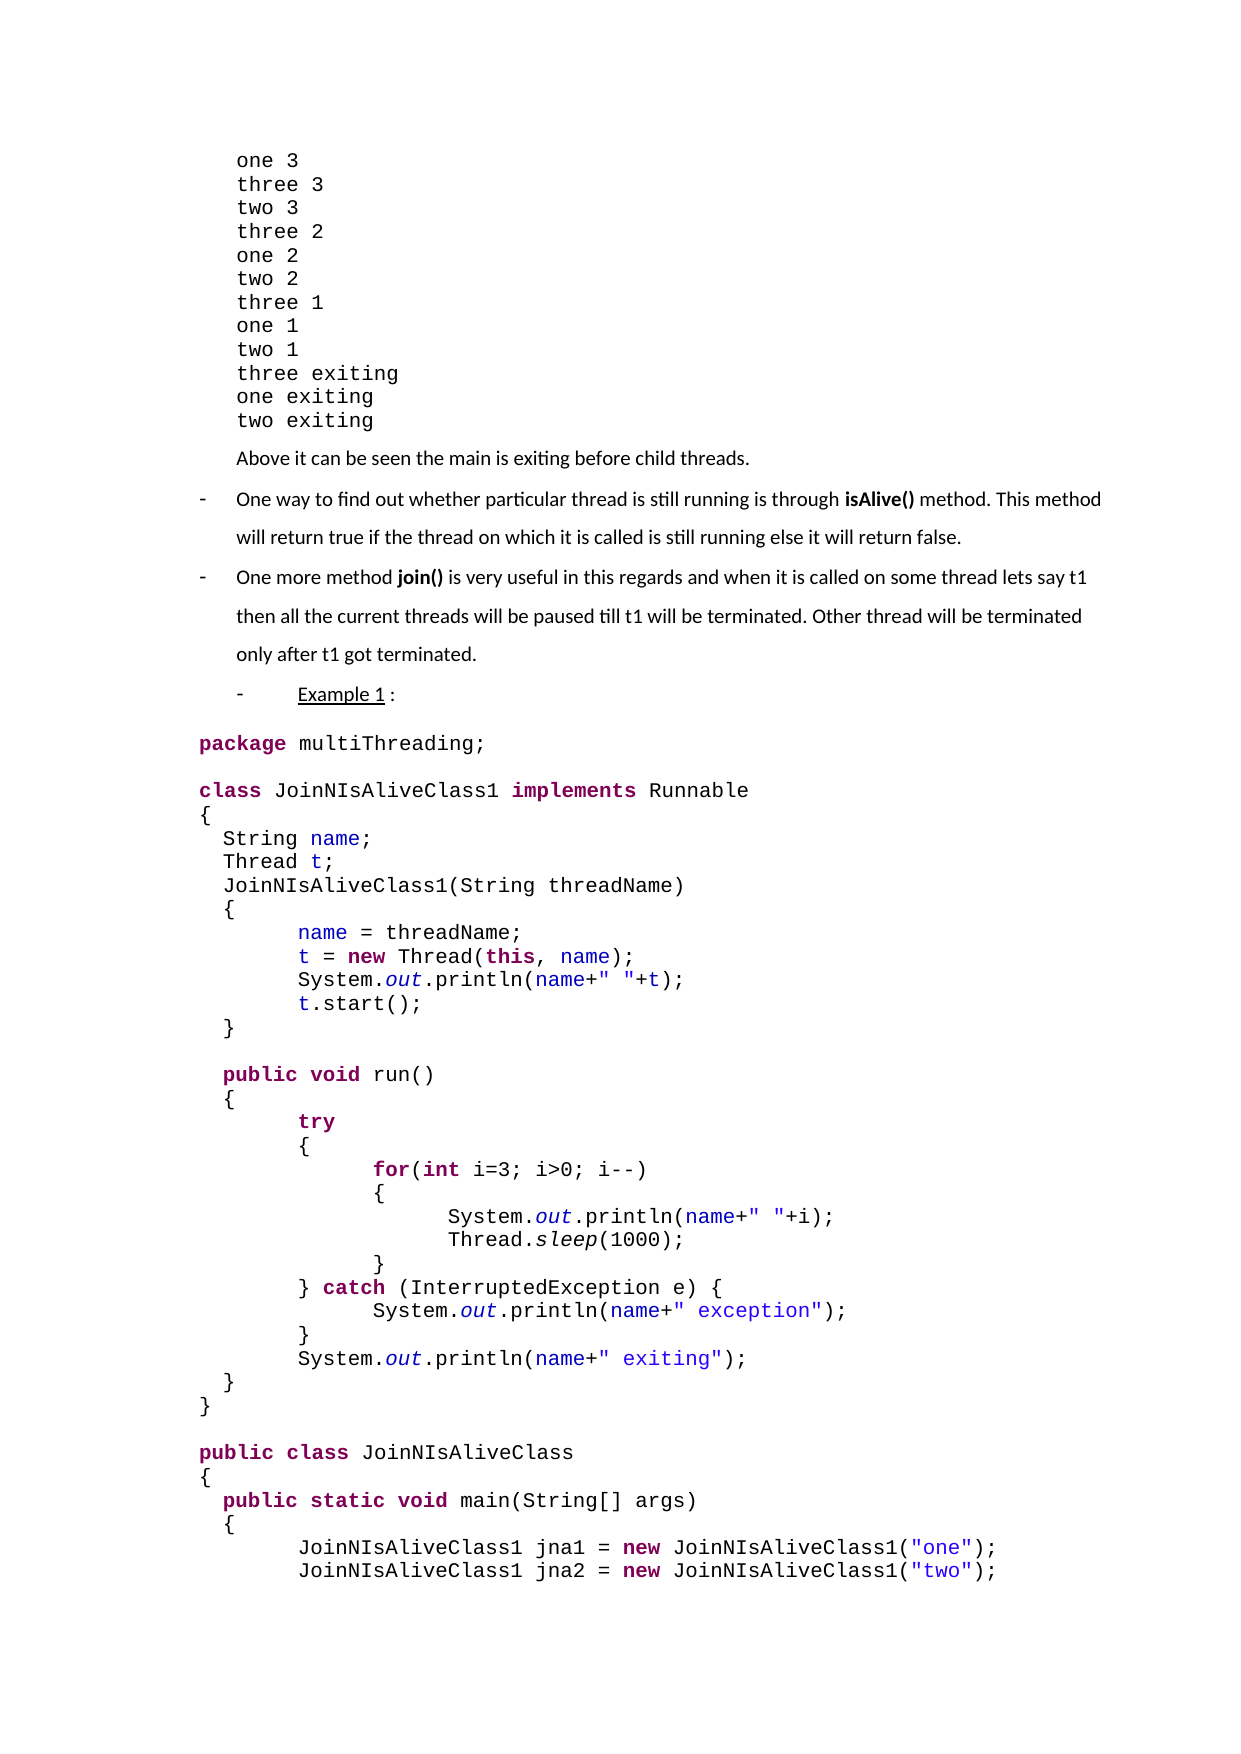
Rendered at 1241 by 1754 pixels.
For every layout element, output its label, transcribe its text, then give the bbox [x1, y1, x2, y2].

list One way to find out whether particular thread is still running is through isAlive() method. This method will return true if the thread on which it is called is still running else it will return false. [199, 484, 1107, 550]
text } [199, 1395, 1107, 1419]
text public void run() [199, 1064, 1107, 1088]
text t = new Thread(this, name); [199, 946, 1107, 969]
text { [199, 1466, 1107, 1489]
text System.out.println(name+" exception"); [199, 1300, 1107, 1324]
text JoinNIsAliveClass1(String threadName) [199, 875, 1107, 898]
text } [199, 1017, 1107, 1040]
text three 2 [236, 221, 1107, 244]
text try [199, 1111, 1107, 1135]
text } [199, 1253, 1107, 1277]
text System.out.println(name+" exiting"); [199, 1348, 1107, 1371]
text { [199, 898, 1107, 922]
text for(int i=3; i>0; i--) [199, 1158, 1107, 1182]
text two 1 [236, 339, 1107, 363]
text String name; [199, 827, 1107, 851]
text public static void main(String[] args) [199, 1489, 1107, 1513]
text Thread.sleep(1000); [199, 1229, 1107, 1253]
text class JoinNIsAliveClass1 implements Runnable [199, 780, 1107, 804]
text { [199, 1182, 1107, 1206]
text one 3 [236, 150, 1107, 174]
text { [199, 1513, 1107, 1537]
text JoinNIsAliveClass1 jna1 = new JoinNIsAliveClass1("one"); [199, 1537, 1107, 1561]
text package multiThreading; [199, 733, 1107, 757]
text JoinNIsAliveClass1 jna2 = new JoinNIsAliveClass1("two"); [199, 1561, 1107, 1584]
text two 3 [236, 197, 1107, 221]
text t.start(); [199, 993, 1107, 1017]
text System.out.println(name+" "+t); [199, 969, 1107, 993]
text { [199, 1135, 1107, 1158]
text } [199, 1371, 1107, 1395]
text one exiting [236, 386, 1107, 410]
text Thread t; [199, 851, 1107, 875]
text public class JoinNIsAliveClass [199, 1442, 1107, 1466]
text } [199, 1324, 1107, 1348]
text { [199, 1088, 1107, 1111]
text three 1 [236, 292, 1107, 316]
text three 3 [236, 174, 1107, 197]
list One more method join() is very useful in this regards and when it is called on some thread lets say t1 then all the current threads will be paused till t1 will be terminated. Other thread will be terminated only after t1 got terminated. [199, 562, 1107, 667]
list Example 1 : [236, 679, 1107, 707]
text { [199, 804, 1107, 827]
text Above it can be seen the main is exiting before child threads. [236, 446, 1107, 471]
text } catch (InterruptedException e) { [199, 1277, 1107, 1300]
text one 2 [236, 244, 1107, 268]
text System.out.println(name+" "+i); [199, 1206, 1107, 1229]
text three exiting [236, 363, 1107, 386]
text one 1 [236, 316, 1107, 339]
text two exiting [236, 410, 1107, 434]
text two 2 [236, 268, 1107, 292]
text name = threadName; [199, 922, 1107, 946]
